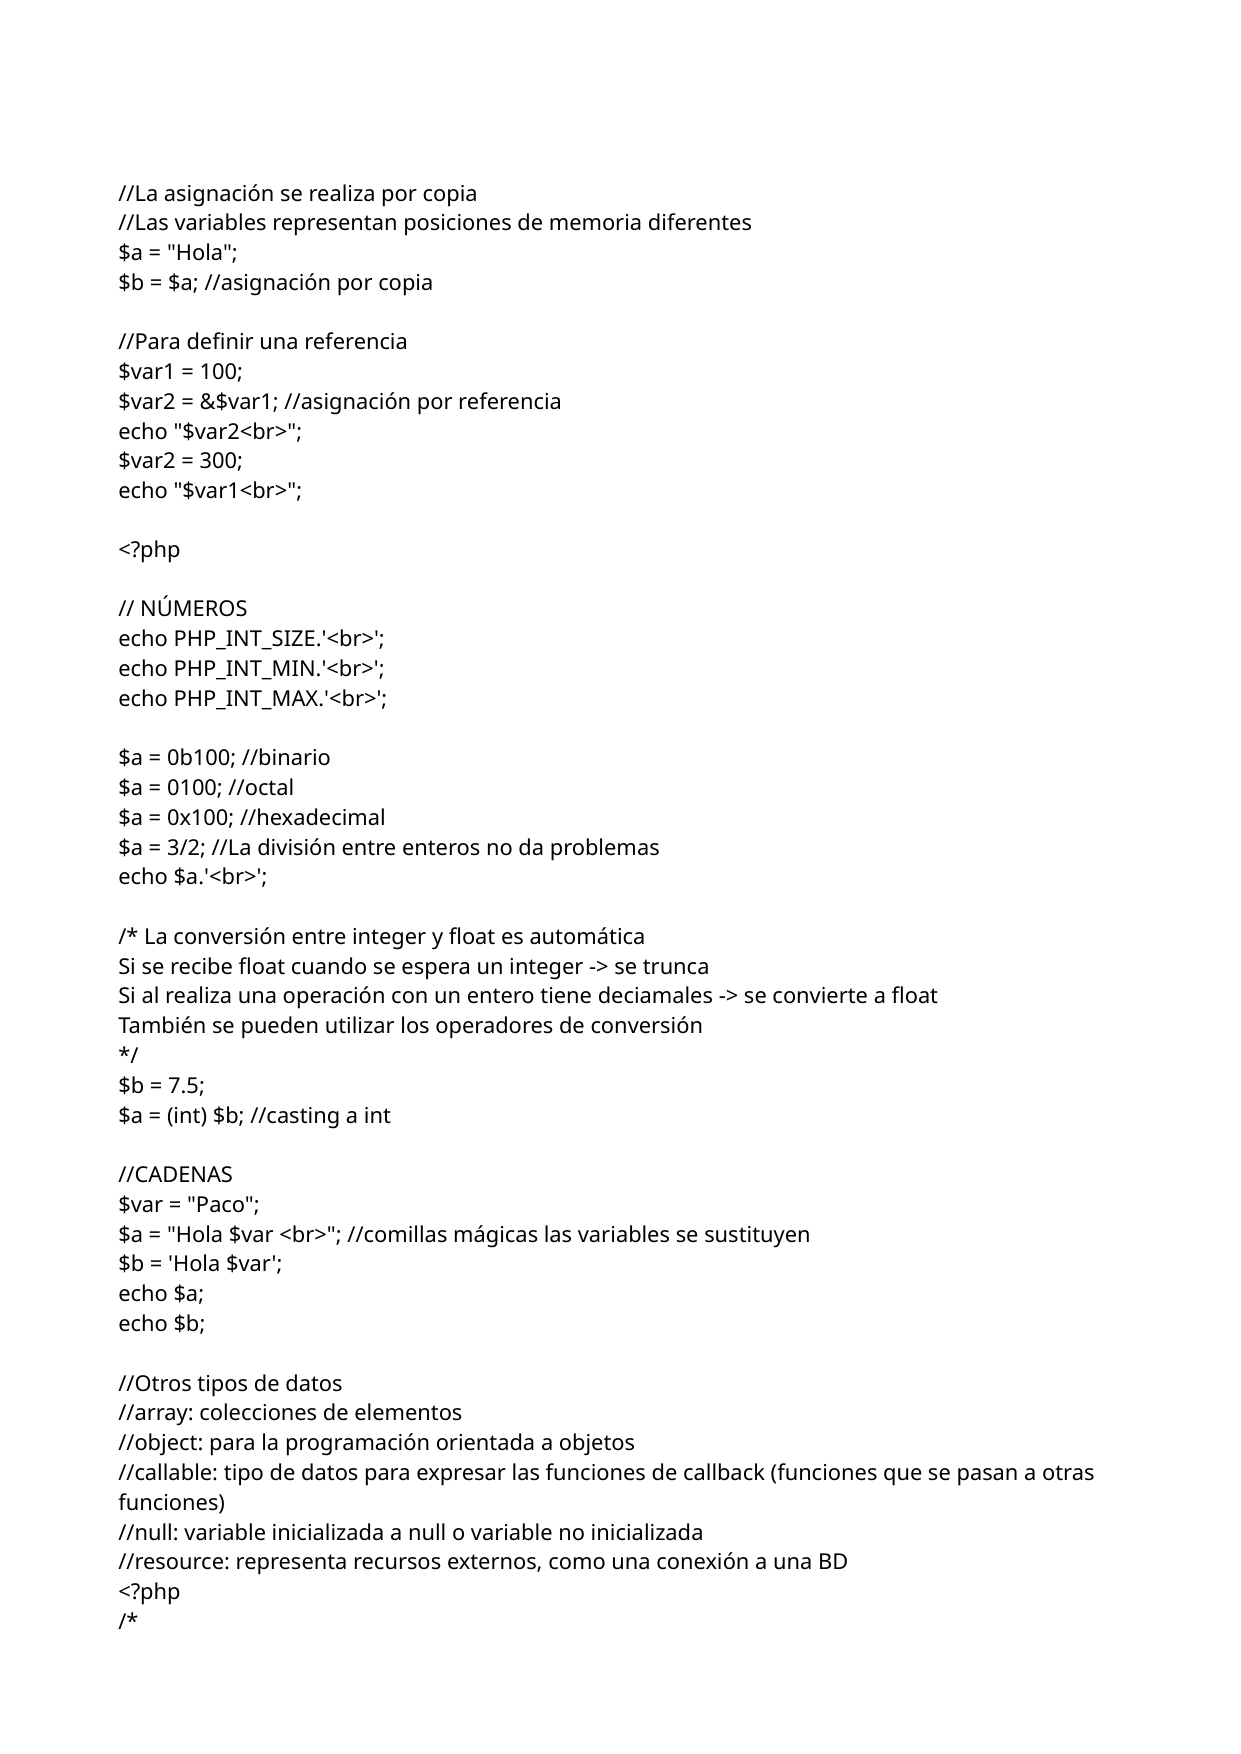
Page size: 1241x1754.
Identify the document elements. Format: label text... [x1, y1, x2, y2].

text $a = (int) $b; //casting a int [118, 1099, 1122, 1129]
text //Las variables representan posiciones de memoria diferentes [118, 207, 1122, 237]
text echo PHP_INT_MIN.'<br>'; [118, 653, 1122, 683]
text // NÚMEROS [118, 593, 1122, 623]
text <?php [118, 534, 1122, 564]
text $var2 = &$var1; //asignación por referencia [118, 386, 1122, 416]
text $a = 0100; //octal [118, 772, 1122, 802]
text //callable: tipo de datos para expresar las funciones de callback (funciones que se pasan a otras funciones) [118, 1457, 1122, 1516]
text $a = "Hola $var <br>"; //comillas mágicas las variables se sustituyen [118, 1219, 1122, 1248]
text echo PHP_INT_SIZE.'<br>'; [118, 623, 1122, 653]
text /* La conversión entre integer y float es automática [118, 921, 1122, 951]
text echo $b; [118, 1308, 1122, 1338]
text echo $a.'<br>'; [118, 861, 1122, 891]
text $var1 = 100; [118, 356, 1122, 386]
text //Para definir una referencia [118, 326, 1122, 356]
text //Otros tipos de datos [118, 1367, 1122, 1397]
text $b = 7.5; [118, 1070, 1122, 1099]
text echo "$var1<br>"; [118, 475, 1122, 505]
text echo PHP_INT_MAX.'<br>'; [118, 683, 1122, 712]
text //array: colecciones de elementos [118, 1397, 1122, 1427]
text $a = "Hola"; [118, 237, 1122, 267]
text Si se recibe float cuando se espera un integer -> se trunca [118, 951, 1122, 980]
text //La asignación se realiza por copia [118, 177, 1122, 207]
text //resource: representa recursos externos, como una conexión a una BD [118, 1546, 1122, 1576]
text $a = 3/2; //La división entre enteros no da problemas [118, 832, 1122, 861]
text Si al realiza una operación con un entero tiene deciamales -> se convierte a float [118, 980, 1122, 1010]
text //null: variable inicializada a null o variable no inicializada [118, 1516, 1122, 1546]
text $var2 = 300; [118, 446, 1122, 475]
text $a = 0x100; //hexadecimal [118, 802, 1122, 832]
text //CADENAS [118, 1159, 1122, 1189]
text <?php [118, 1576, 1122, 1606]
text $a = 0b100; //binario [118, 742, 1122, 772]
text $b = $a; //asignación por copia [118, 267, 1122, 297]
text /* [118, 1606, 1122, 1636]
text $b = 'Hola $var'; [118, 1248, 1122, 1278]
text $var = "Paco"; [118, 1189, 1122, 1219]
text //object: para la programación orientada a objetos [118, 1427, 1122, 1457]
text echo $a; [118, 1278, 1122, 1308]
text También se pueden utilizar los operadores de conversión [118, 1010, 1122, 1040]
text */ [118, 1040, 1122, 1070]
text echo "$var2<br>"; [118, 416, 1122, 446]
